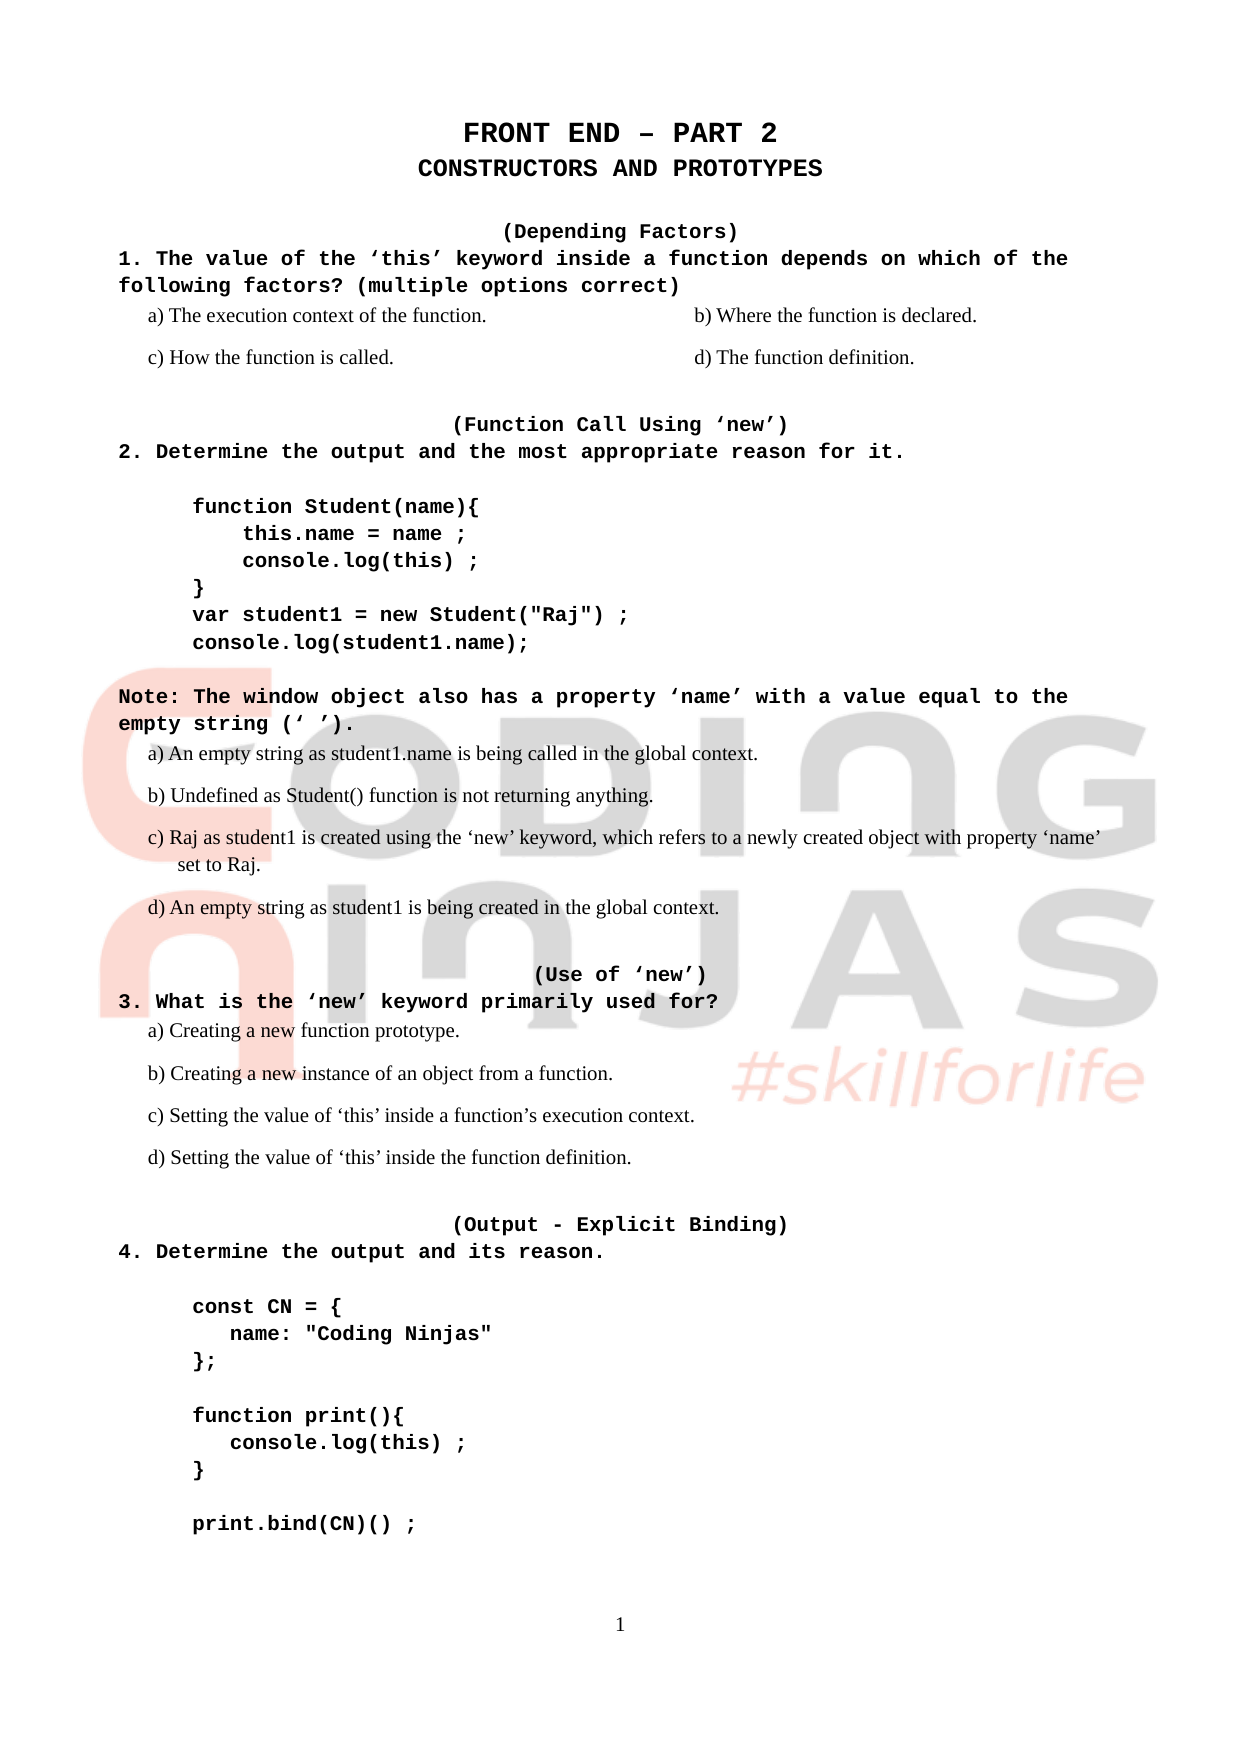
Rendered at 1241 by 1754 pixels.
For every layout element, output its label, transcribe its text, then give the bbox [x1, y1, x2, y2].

text a) The execution context of the function. b) Where the function is declared. [148, 303, 1122, 327]
text var student1 = new Student("Raj") ; [192, 604, 1122, 628]
text } [192, 577, 1122, 601]
text (Use of ‘new’) [118, 964, 1122, 988]
text 2. Determine the output and the most appropriate reason for it. [118, 441, 1122, 465]
text c) Setting the value of ‘this’ inside a function’s execution context. [148, 1103, 1122, 1127]
text const CN = { [192, 1296, 1122, 1319]
text name: "Coding Ninjas" [192, 1323, 1122, 1347]
text 3. What is the ‘new’ keyword primarily used for? [118, 991, 1122, 1015]
text Note: The window object also has a property ‘name’ with a value equal to the empty string (‘ ’). [118, 686, 1122, 737]
text d) An empty string as student1 is being created in the global context. [148, 894, 1122, 919]
text (Depending Factors) [118, 221, 1122, 245]
text print.bind(CN)() ; [192, 1513, 1122, 1537]
text function Student(name){ [192, 496, 1122, 519]
text a) Creating a new function prototype. [148, 1018, 1122, 1042]
text this.name = name ; [192, 523, 1122, 547]
text b) Creating a new instance of an object from a function. [148, 1061, 1122, 1084]
text function print(){ [192, 1404, 1122, 1428]
text (Output - Explicit Binding) [118, 1214, 1122, 1238]
text c) How the function is called. d) The function definition. [148, 345, 1122, 369]
text console.log(this) ; [192, 1432, 1122, 1455]
text a) An empty string as student1.name is being called in the global context. [148, 740, 1122, 764]
text FRONT END – PART 2 [118, 118, 1122, 151]
text c) Raj as student1 is created using the ‘new’ keyword, which refers to a newly created object with property ‘name’ set to Raj. [148, 825, 1122, 876]
text (Function Call Using ‘new’) [118, 414, 1122, 438]
text b) Undefined as Student() function is not returning anything. [148, 783, 1122, 807]
text d) Setting the value of ‘this’ inside the function definition. [148, 1145, 1122, 1169]
text } [192, 1459, 1122, 1483]
text 1. The value of the ‘this’ keyword inside a function depends on which of the following factors? (multiple options correct) [118, 248, 1122, 299]
text console.log(this) ; [192, 550, 1122, 574]
text }; [192, 1350, 1122, 1374]
text 4. Determine the output and its reason. [118, 1241, 1122, 1265]
text CONSTRUCTORS AND PROTOTYPES [118, 156, 1122, 184]
text console.log(student1.name); [192, 632, 1122, 655]
